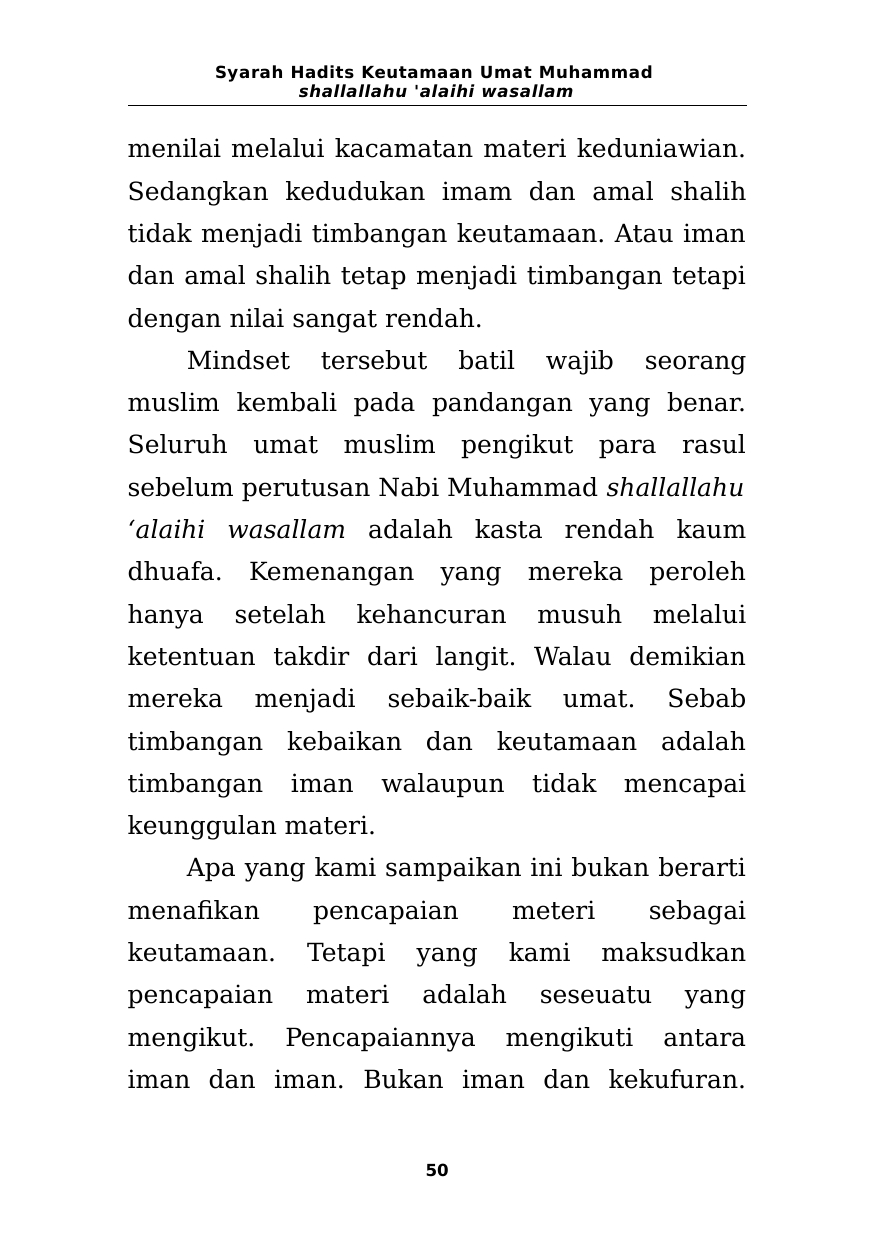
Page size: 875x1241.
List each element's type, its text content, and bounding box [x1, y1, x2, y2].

text Mindset tersebut batil wajib seorang muslim kembali pada pandangan yang benar. Seluruh umat muslim pengikut para rasul sebelum perutusan Nabi Muhammad shallallahu ‘alaihi wasallam adalah kasta rendah kaum dhuafa. Kemenangan yang mereka peroleh hanya setelah kehancuran musuh melalui ketentuan takdir dari langit. Walau demikian mereka menjadi sebaik-baik umat. Sebab timbangan kebaikan dan keutamaan adalah timbangan iman walaupun tidak mencapai keunggulan materi. [127, 346, 747, 840]
text Apa yang kami sampaikan ini bukan berarti menafikan pencapaian meteri sebagai keutamaan. Tetapi yang kami maksudkan pencapaian materi adalah seseuatu yang mengikut. Pencapaiannya mengikuti antara iman dan iman. Bukan iman dan kekufuran. [127, 853, 747, 1094]
text menilai melalui kacamatan materi keduniawian. Sedangkan kedudukan imam dan amal shalih tidak menjadi timbangan keutamaan. Atau iman dan amal shalih tetap menjadi timbangan tetapi dengan nilai sangat rendah. [127, 134, 747, 333]
